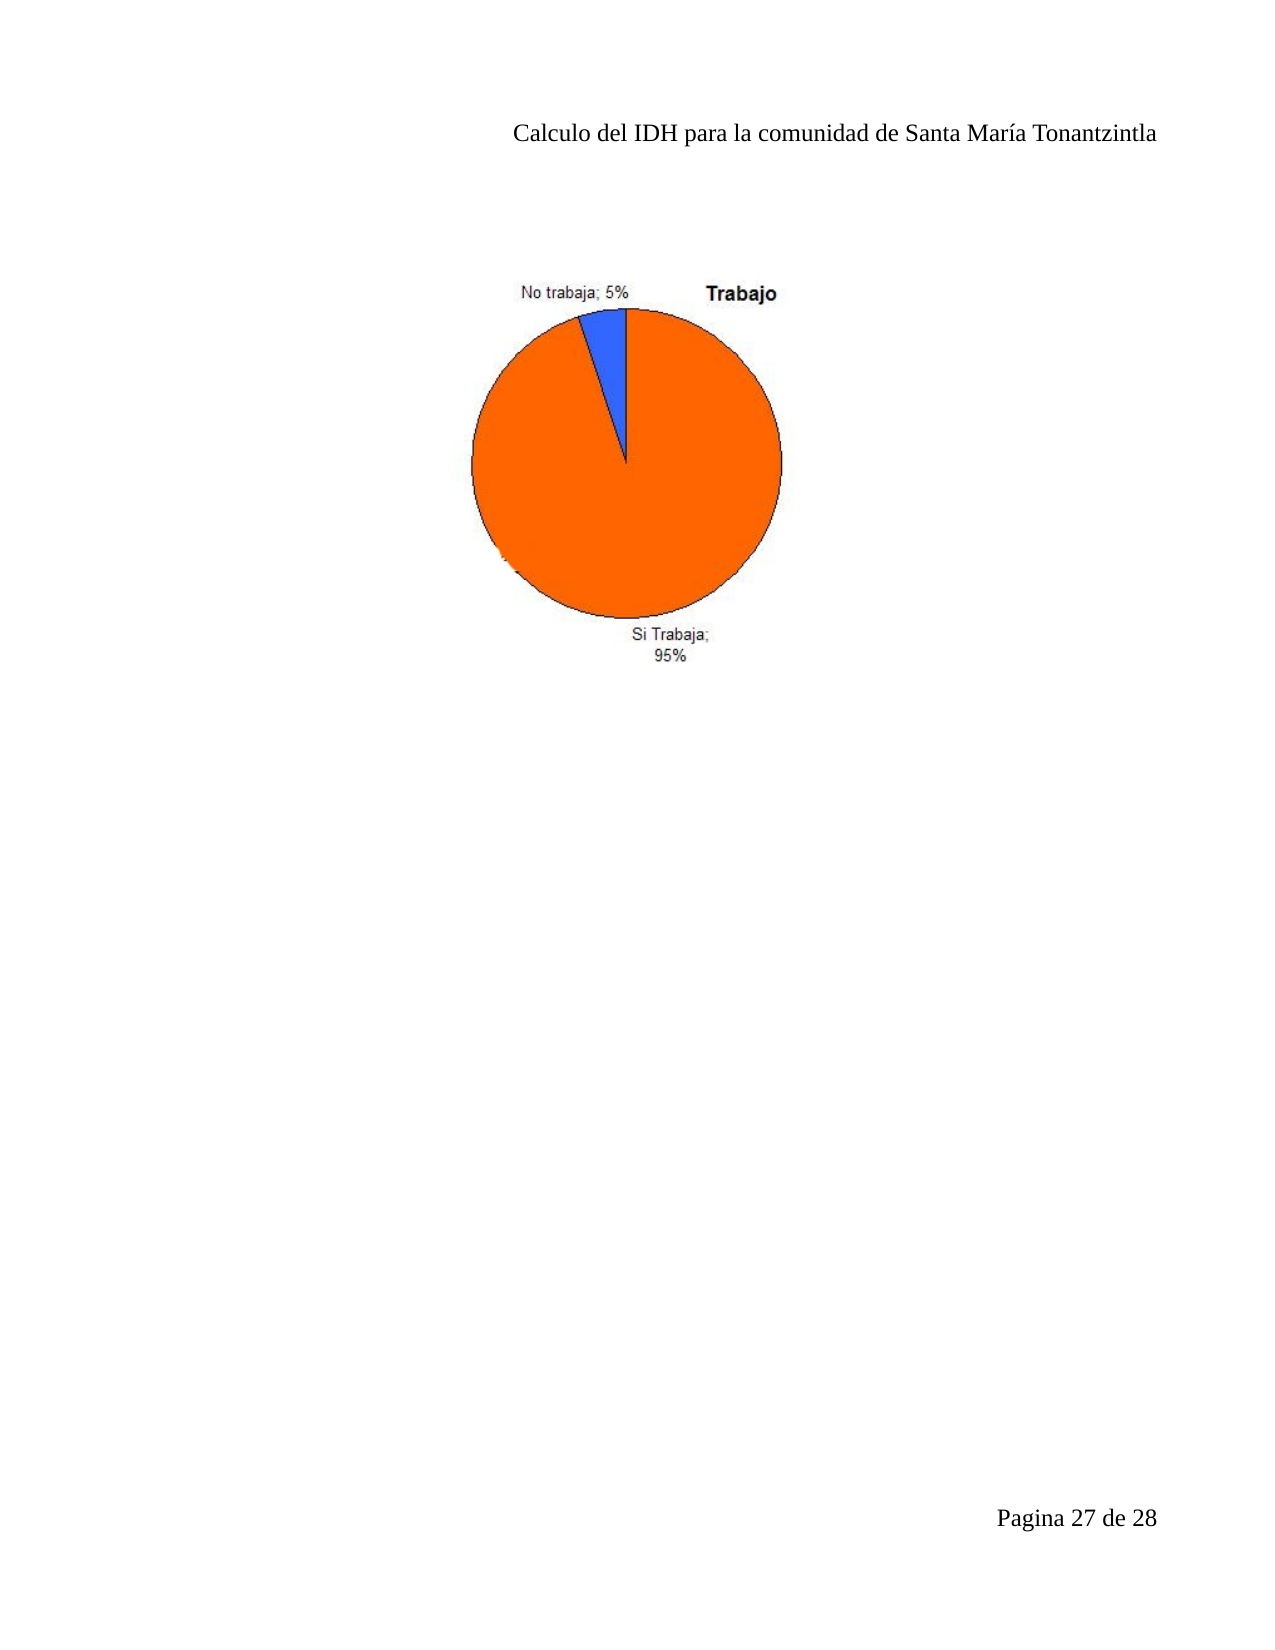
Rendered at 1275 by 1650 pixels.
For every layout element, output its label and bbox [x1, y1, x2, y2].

picture [435, 262, 840, 679]
